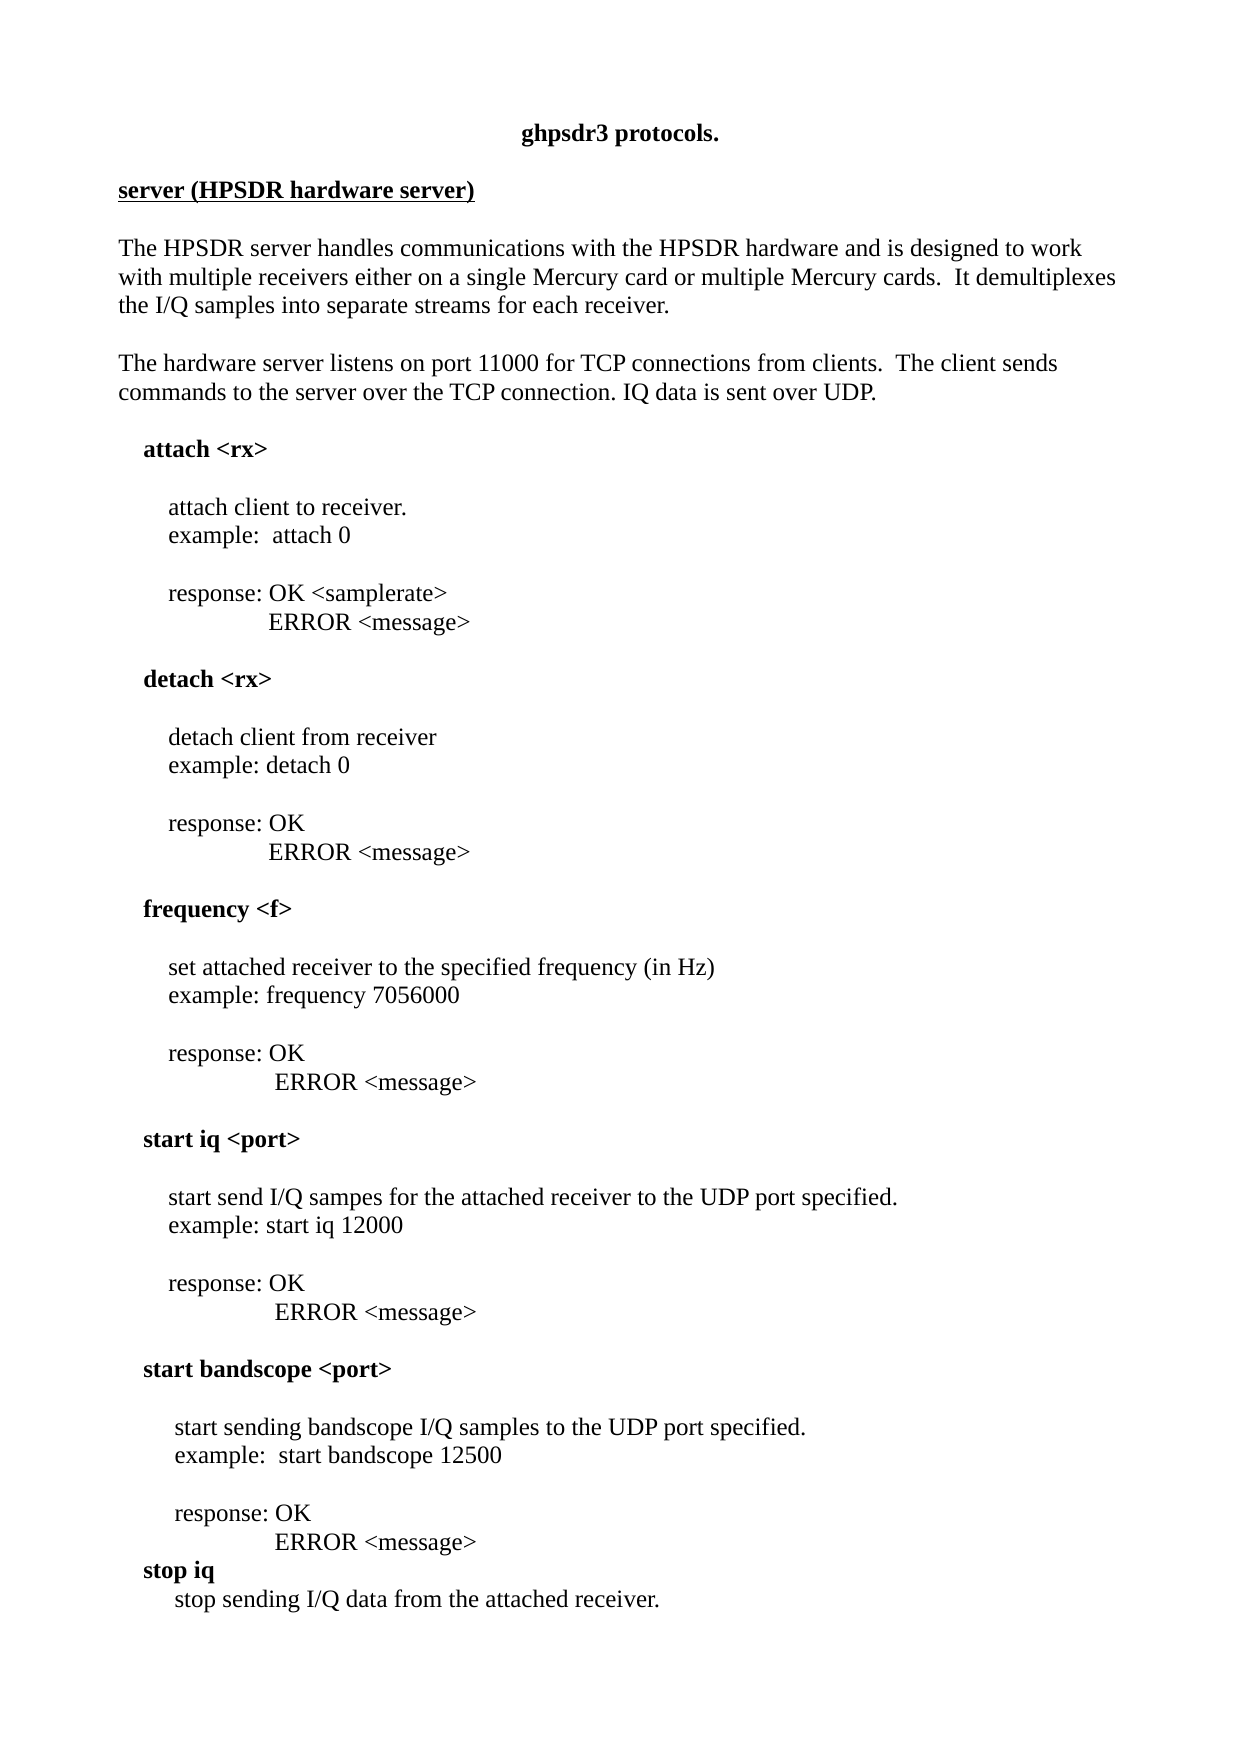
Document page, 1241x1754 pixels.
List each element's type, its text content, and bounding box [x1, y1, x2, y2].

text response: OK [118, 1268, 1122, 1297]
text detach <rx> [118, 664, 1122, 693]
text attach <rx> [118, 434, 1122, 463]
text start send I/Q sampes for the attached receiver to the UDP port specified. [118, 1182, 1122, 1211]
text set attached receiver to the specified frequency (in Hz) [118, 952, 1122, 981]
text ghpsdr3 protocols. [118, 118, 1122, 147]
text response: OK [118, 1038, 1122, 1067]
text detach client from receiver [118, 722, 1122, 751]
text response: OK [118, 808, 1122, 837]
text attach client to receiver. [118, 492, 1122, 521]
text example: frequency 7056000 [118, 981, 1122, 1009]
text server (HPSDR hardware server) [118, 176, 1122, 204]
text stop iq [118, 1556, 1122, 1584]
text ERROR <message> [118, 607, 1122, 636]
text The HPSDR server handles communications with the HPSDR hardware and is designed to work with multiple receivers either on a single Mercury card or multiple Mercury cards. It demultiplexes the I/Q samples into separate streams for each receiver. [118, 233, 1122, 319]
text ERROR <message> [118, 1067, 1122, 1096]
text example: start bandscope 12500 [118, 1441, 1122, 1469]
text response: OK <samplerate> [118, 578, 1122, 607]
text response: OK [118, 1498, 1122, 1527]
text ERROR <message> [118, 1297, 1122, 1326]
text example: detach 0 [118, 751, 1122, 779]
text ERROR <message> [118, 837, 1122, 866]
text example: start iq 12000 [118, 1211, 1122, 1239]
text start bandscope <port> [118, 1354, 1122, 1383]
text start iq <port> [118, 1124, 1122, 1153]
text stop sending I/Q data from the attached receiver. [118, 1584, 1122, 1613]
text The hardware server listens on port 11000 for TCP connections from clients. The client sends commands to the server over the TCP connection. IQ data is sent over UDP. [118, 348, 1122, 406]
text frequency <f> [118, 894, 1122, 923]
text start sending bandscope I/Q samples to the UDP port specified. [118, 1412, 1122, 1441]
text example: attach 0 [118, 521, 1122, 549]
text ERROR <message> [118, 1527, 1122, 1556]
